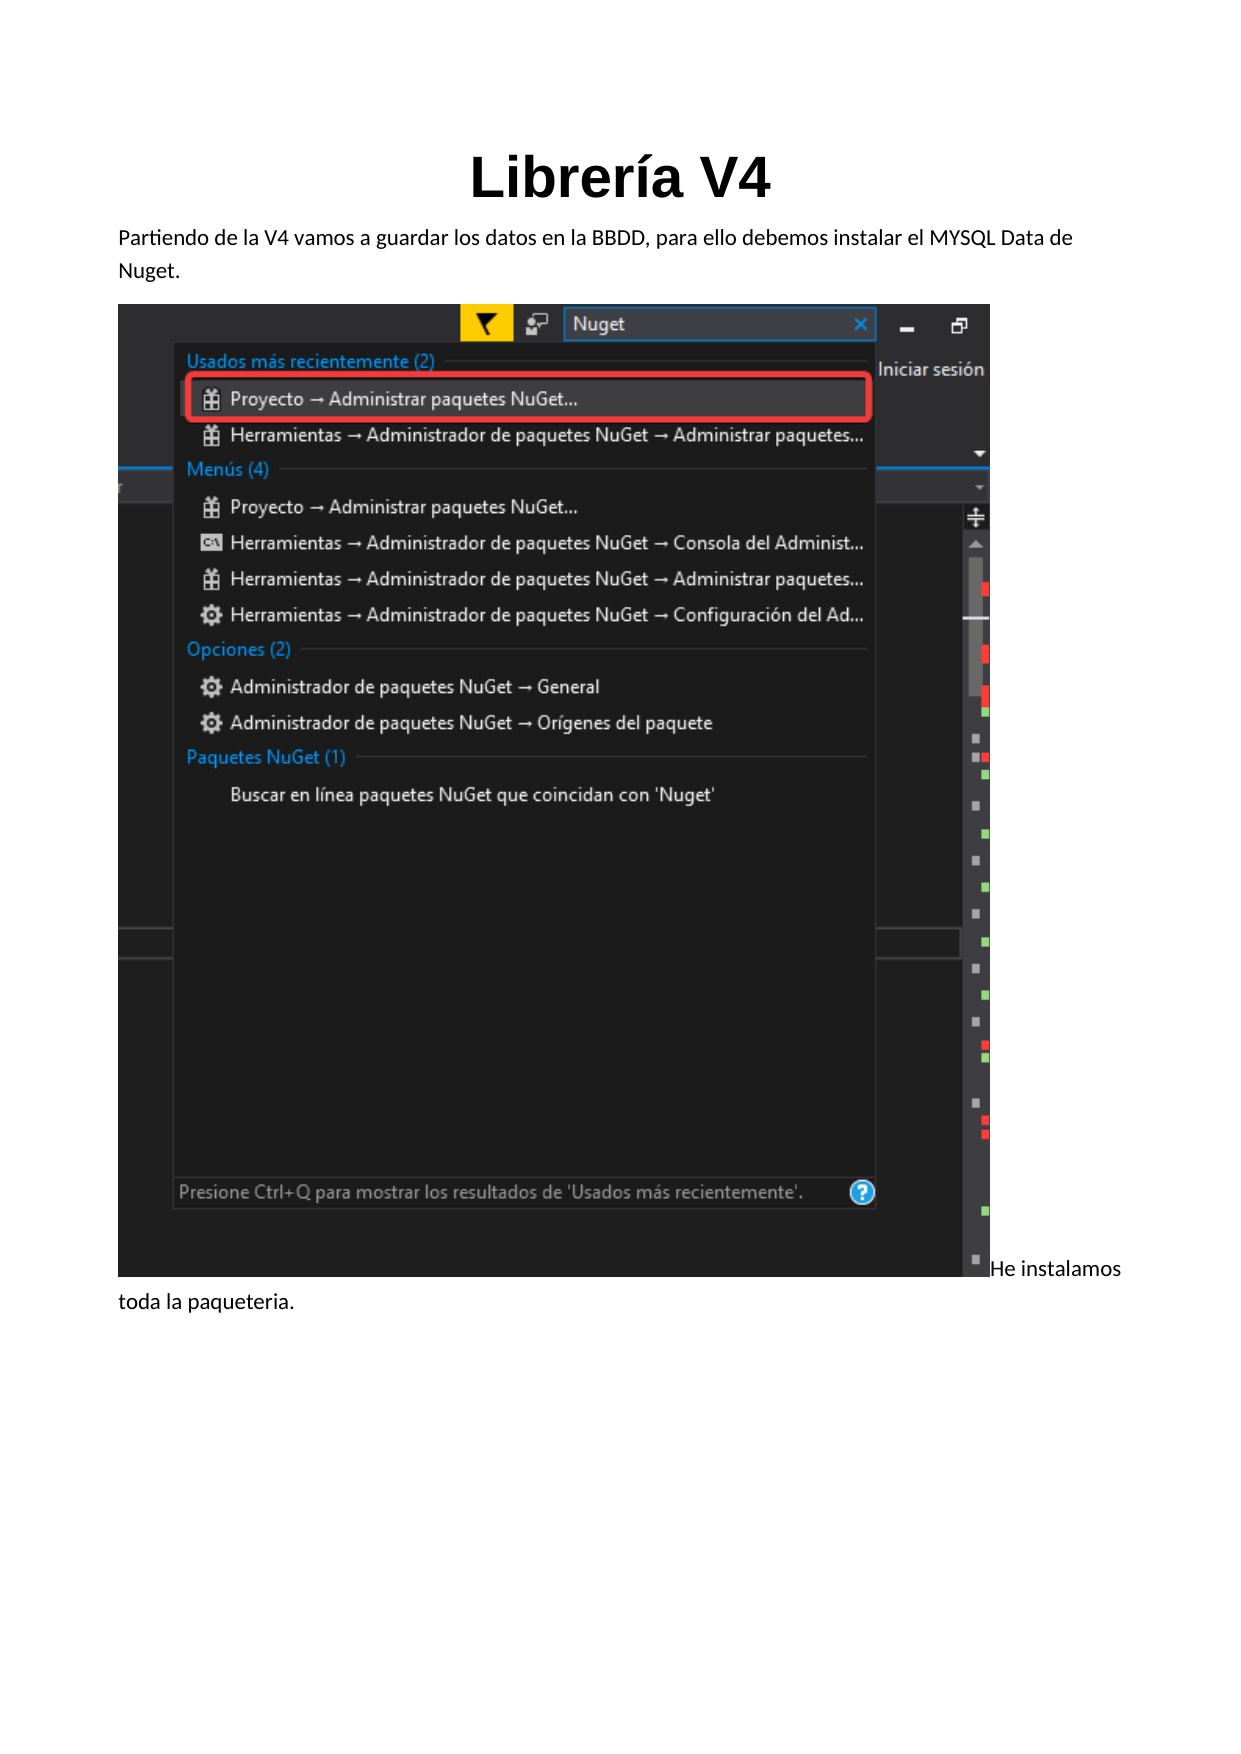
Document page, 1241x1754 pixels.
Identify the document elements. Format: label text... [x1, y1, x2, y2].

text Librería V4 [118, 143, 1122, 210]
text Partiendo de la V4 vamos a guardar los datos en la BBDD, para ello debemos instalar el MYSQL Data de Nuget. [118, 223, 1122, 284]
text He instalamos toda la paqueteria. [118, 304, 1122, 1316]
